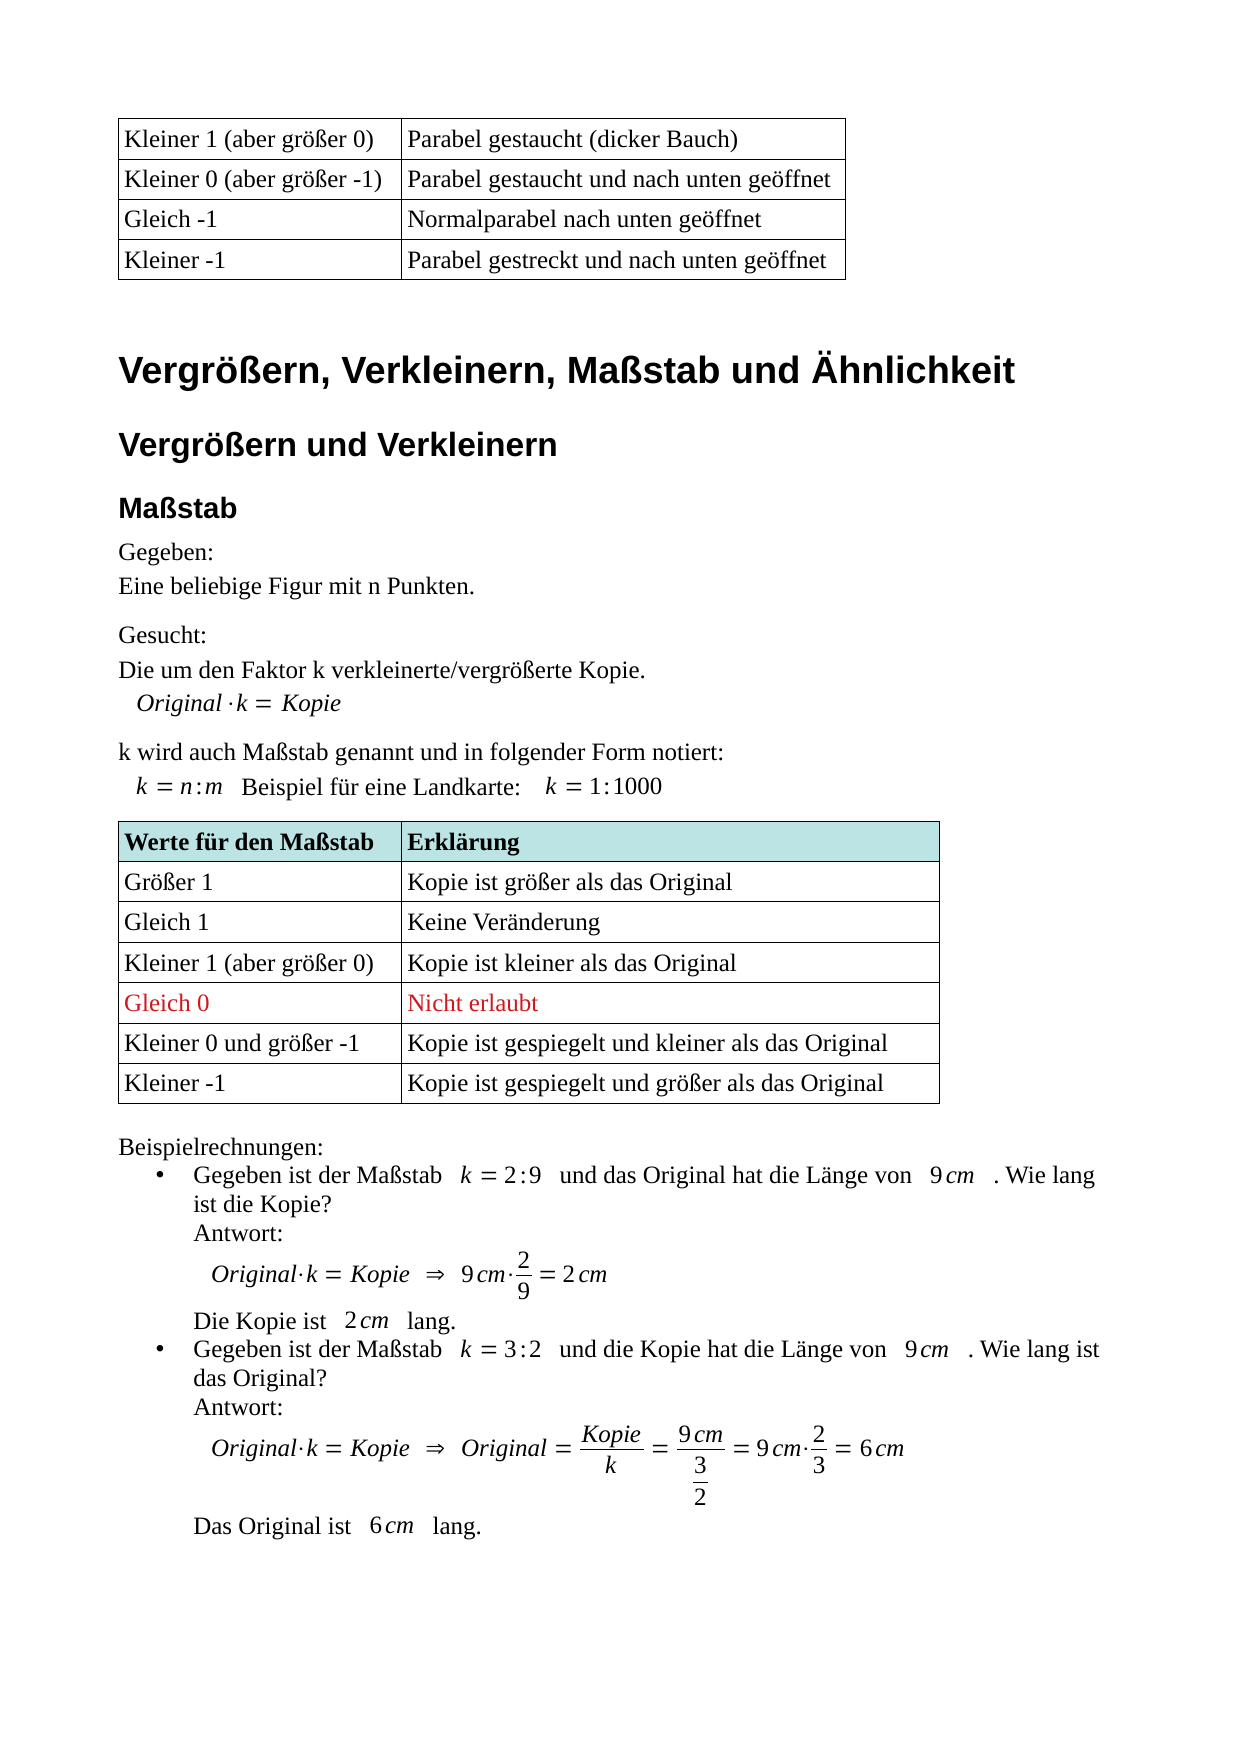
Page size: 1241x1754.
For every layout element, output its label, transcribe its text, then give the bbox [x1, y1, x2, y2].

text Gesucht: Die um den Faktor k verkleinerte/vergrößerte Kopie. [118, 620, 1122, 717]
table_cell Kleiner 1 (aber größer 0) [119, 119, 401, 158]
subtitle Maßstab [118, 491, 1122, 524]
table_header Erklärung [402, 822, 939, 861]
text Beispielrechnungen: [118, 1132, 1122, 1161]
table_cell Kleiner 0 und größer -1 [119, 1024, 401, 1063]
table_cell Kopie ist kleiner als das Original [402, 943, 939, 982]
text Gegeben: Eine beliebige Figur mit n Punkten. [118, 537, 1122, 600]
table_cell Kopie ist gespiegelt und größer als das Original [402, 1064, 939, 1103]
table_cell Gleich 1 [119, 902, 401, 942]
table_cell Kopie ist größer als das Original [402, 862, 939, 901]
table_cell Kleiner 1 (aber größer 0) [119, 943, 401, 982]
list Gegeben ist der Maßstabund die Kopie hat die Länge von. Wie lang ist das Original? Antwort: Das Original istlang. [156, 1334, 1122, 1540]
table_cell Kopie ist gespiegelt und kleiner als das Original [402, 1024, 939, 1063]
table_cell Parabel gestaucht (dicker Bauch) [402, 119, 845, 158]
subtitle Vergrößern und Verkleinern [118, 425, 1122, 463]
table_cell Parabel gestaucht und nach unten geöffnet [402, 160, 845, 199]
table_cell Parabel gestreckt und nach unten geöffnet [402, 240, 845, 279]
table_cell Kleiner -1 [119, 240, 401, 279]
table_cell Normalparabel nach unten geöffnet [402, 200, 845, 239]
table_header Werte für den Maßstab [119, 822, 401, 861]
table_cell Gleich -1 [119, 200, 401, 239]
subtitle Vergrößern, Verkleinern, Maßstab und Ähnlichkeit [118, 348, 1122, 392]
table_cell Kleiner -1 [119, 1064, 401, 1103]
table_cell Gleich 0 [119, 983, 401, 1022]
table_cell Größer 1 [119, 862, 401, 901]
table_cell Kleiner 0 (aber größer -1) [119, 160, 401, 199]
table_cell Nicht erlaubt [402, 983, 939, 1022]
table_cell Keine Veränderung [402, 902, 939, 942]
text k wird auch Maßstab genannt und in folgender Form notiert: Beispiel für eine Landkarte: [118, 737, 1122, 801]
list Gegeben ist der Maßstabund das Original hat die Länge von. Wie lang ist die Kopie? Antwort: Die Kopie istlang. [156, 1161, 1122, 1334]
